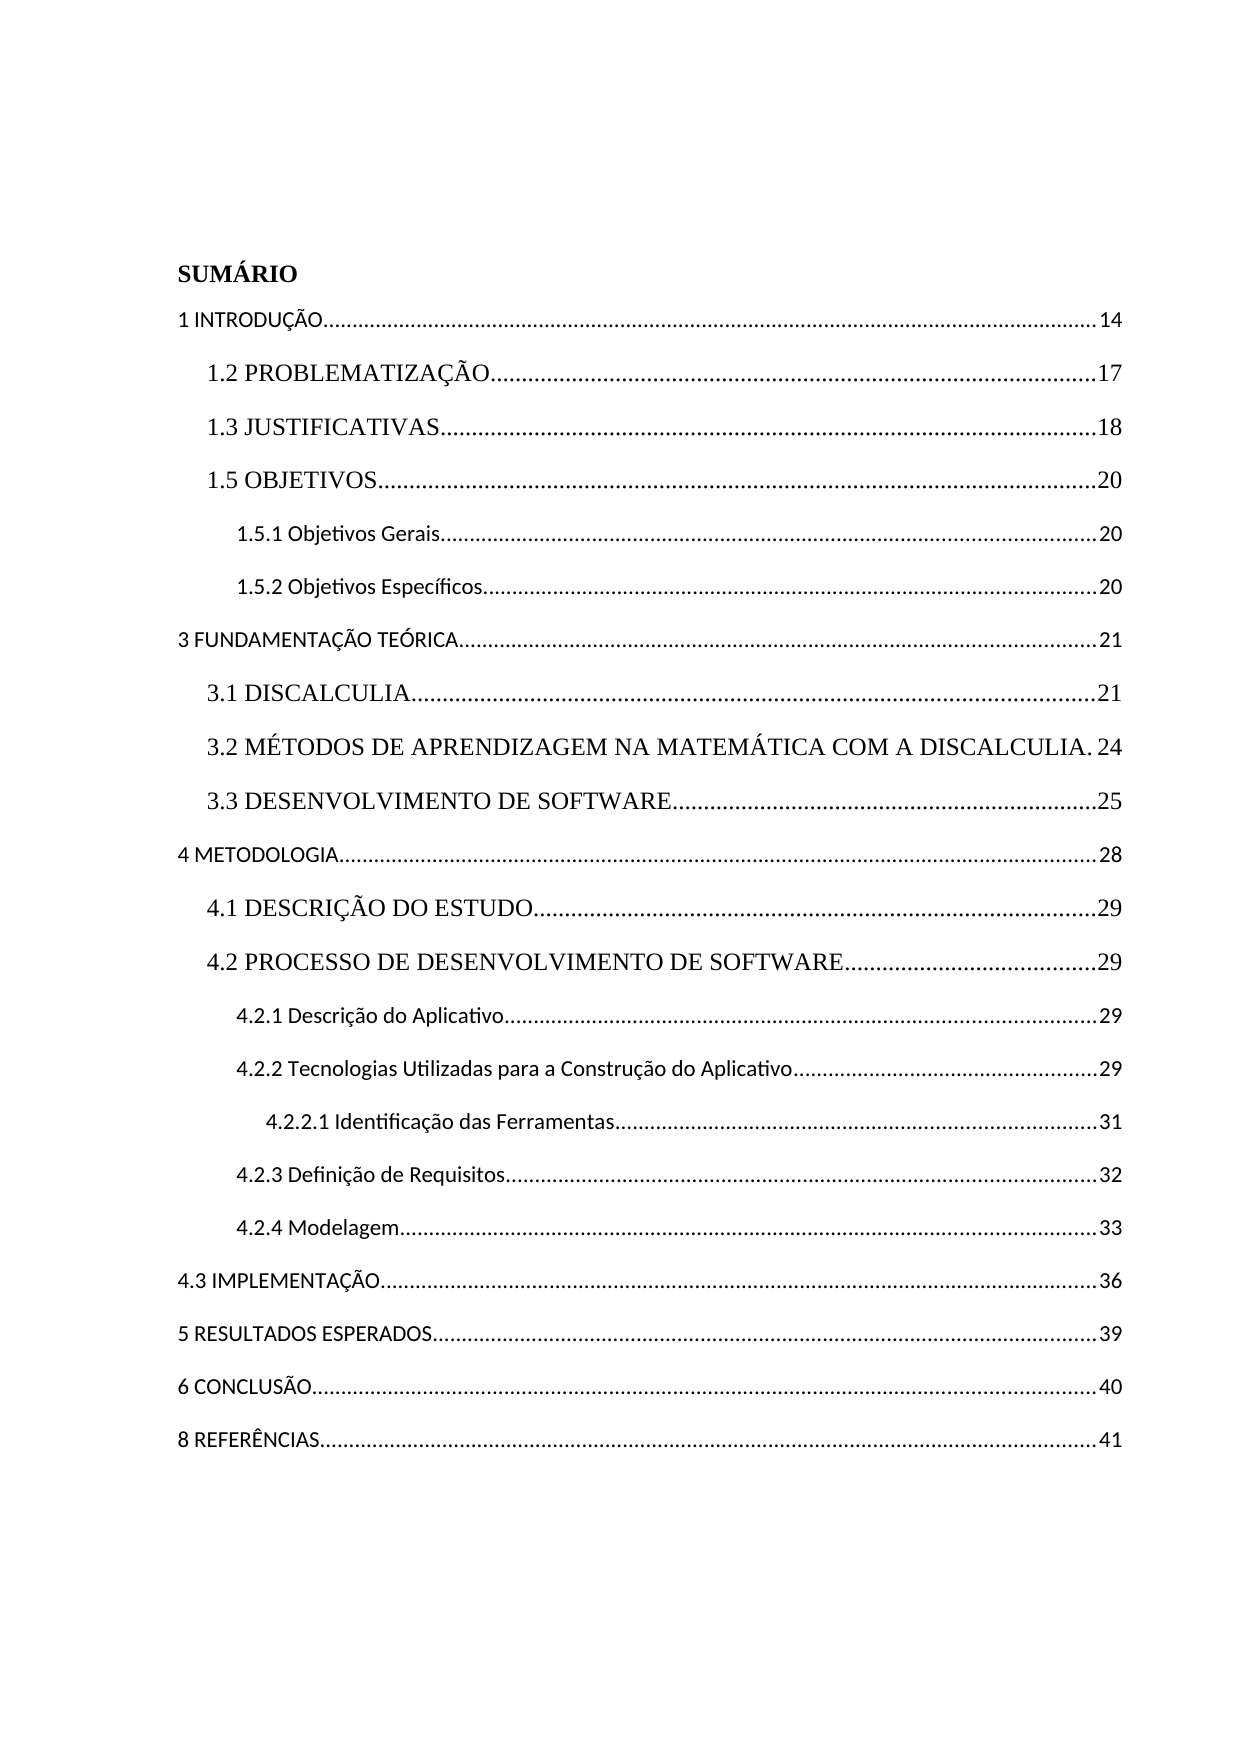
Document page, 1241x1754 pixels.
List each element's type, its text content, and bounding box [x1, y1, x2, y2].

text 4.2.2 Tecnologias Utilizadas para a Construção do Aplicativo 29 [236, 1054, 1122, 1082]
text 1.5.2 Objetivos Específicos 20 [236, 572, 1122, 601]
text 6 CONCLUSÃO 40 [177, 1372, 1122, 1400]
text 1.5.1 Objetivos Gerais 20 [236, 519, 1122, 547]
text 3.3 DESENVOLVIMENTO DE SOFTWARE 25 [207, 786, 1122, 815]
text 1.5 OBJETIVOS 20 [207, 466, 1122, 494]
text 4.1 DESCRIÇÃO DO ESTUDO 29 [207, 893, 1122, 922]
text 8 REFERÊNCIAS 41 [177, 1425, 1122, 1453]
text 4.3 IMPLEMENTAÇÃO 36 [177, 1266, 1122, 1294]
text 4 METODOLOGIA 28 [177, 840, 1122, 868]
text 3.1 DISCALCULIA 21 [207, 678, 1122, 707]
text 3.2 MÉTODOS DE APRENDIZAGEM NA MATEMÁTICA COM A DISCALCULIA 24 [207, 732, 1122, 761]
text 3 FUNDAMENTAÇÃO TEÓRICA 21 [177, 626, 1122, 653]
text 4.2 PROCESSO DE DESENVOLVIMENTO DE SOFTWARE 29 [207, 947, 1122, 976]
text 1.3 JUSTIFICATIVAS 18 [207, 412, 1122, 441]
text 4.2.1 Descrição do Aplicativo 29 [236, 1001, 1122, 1029]
subtitle SUMÁRIO [177, 259, 1122, 288]
text 1 INTRODUÇÃO 14 [177, 305, 1122, 333]
text 4.2.4 Modelagem 33 [236, 1213, 1122, 1241]
text 4.2.3 Definição de Requisitos 32 [236, 1160, 1122, 1188]
text 1.2 PROBLEMATIZAÇÃO 17 [207, 358, 1122, 387]
text 4.2.2.1 Identificação das Ferramentas 31 [266, 1107, 1122, 1135]
text 5 RESULTADOS ESPERADOS 39 [177, 1319, 1122, 1347]
